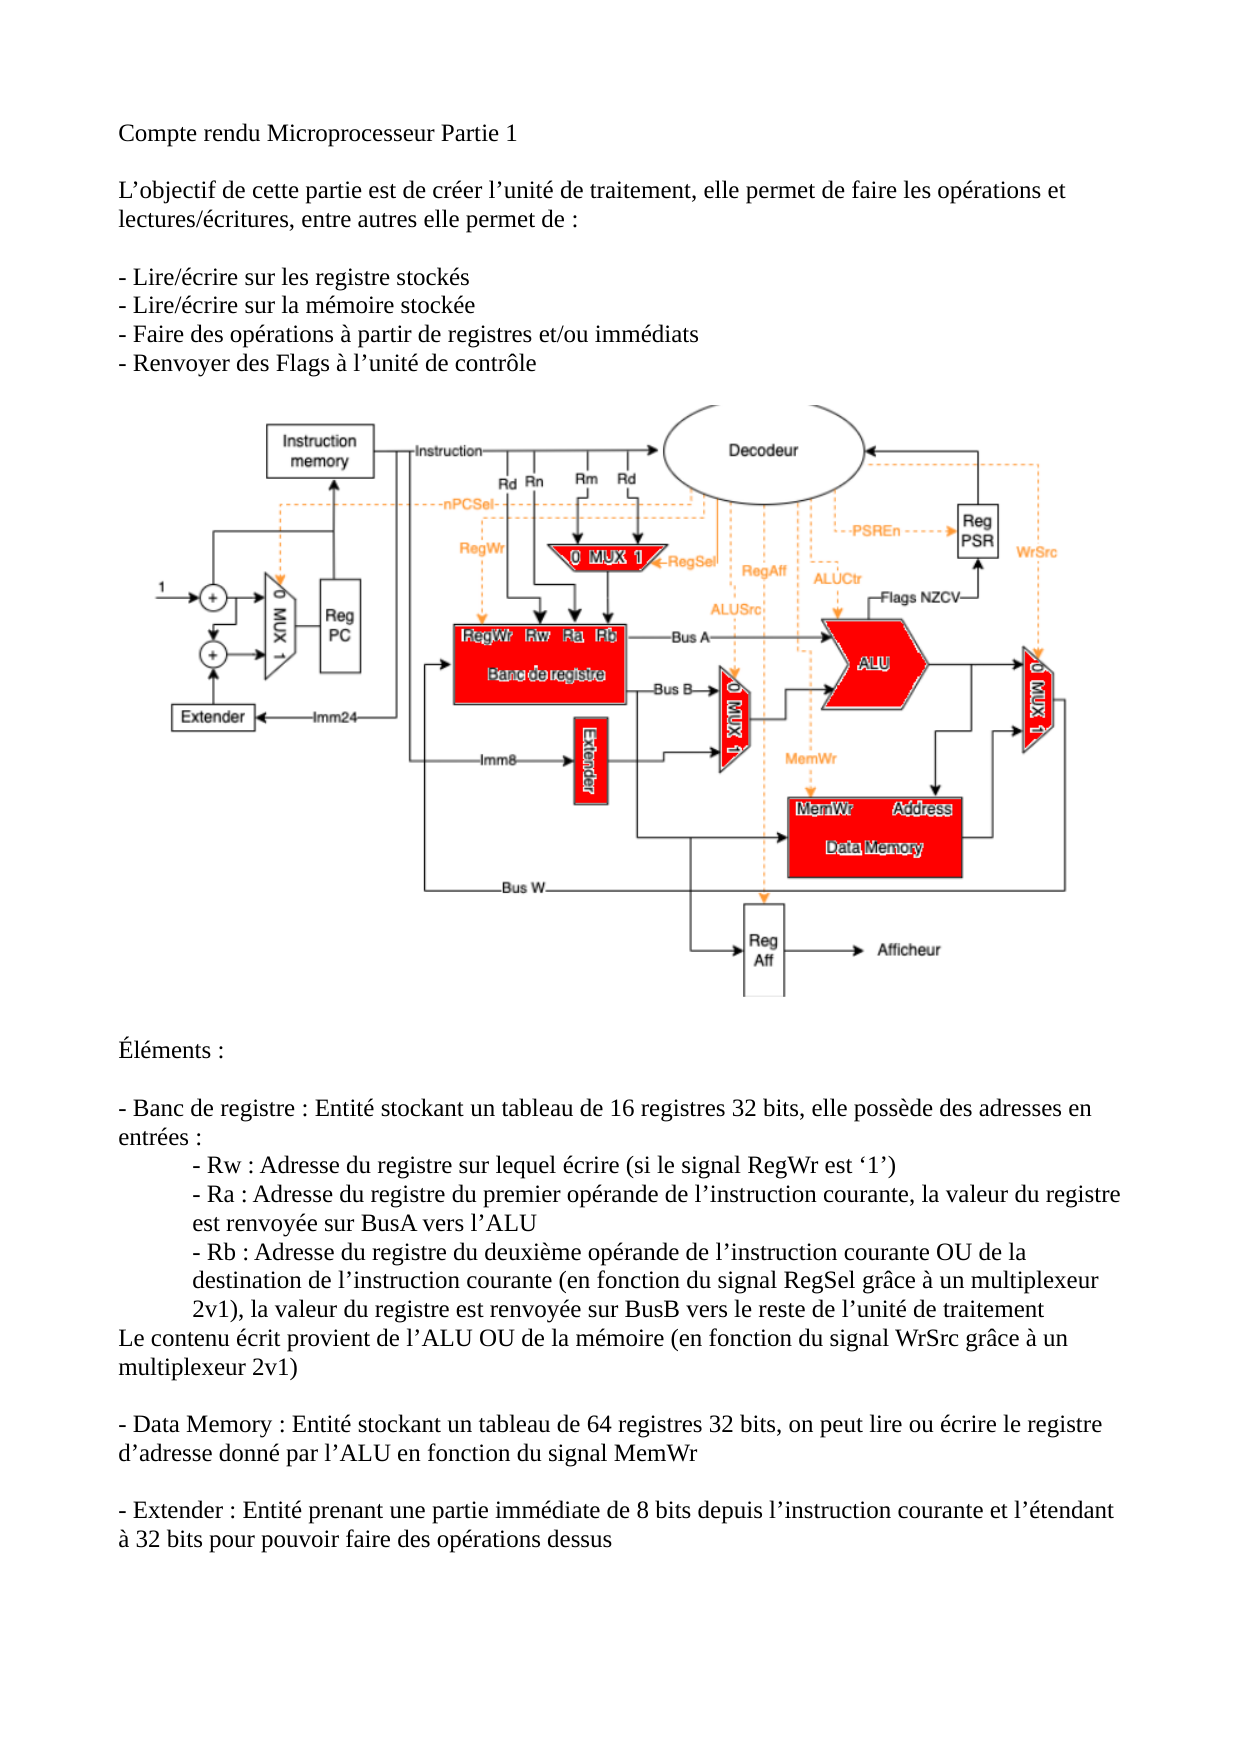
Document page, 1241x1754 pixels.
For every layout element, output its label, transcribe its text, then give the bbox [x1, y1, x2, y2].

text Éléments : [118, 1036, 1122, 1064]
text - Renvoyer des Flags à l’unité de contrôle [118, 348, 1122, 377]
text L’objectif de cette partie est de créer l’unité de traitement, elle permet de faire les opérations et lectures/écritures, entre autres elle permet de : [118, 176, 1122, 233]
text - Data Memory : Entité stockant un tableau de 64 registres 32 bits, on peut lire ou écrire le registre d’adresse donné par l’ALU en fonction du signal MemWr [118, 1409, 1122, 1467]
text - Lire/écrire sur la mémoire stockée [118, 291, 1122, 319]
text - Ra : Adresse du registre du premier opérande de l’instruction courante, la valeur du registre est renvoyée sur BusA vers l’ALU [192, 1179, 1122, 1237]
text - Rw : Adresse du registre sur lequel écrire (si le signal RegWr est ‘1’) [118, 1151, 1122, 1179]
text - Extender : Entité prenant une partie immédiate de 8 bits depuis l’instruction courante et l’étendant à 32 bits pour pouvoir faire des opérations dessus [118, 1496, 1122, 1553]
text - Faire des opérations à partir de registres et/ou immédiats [118, 319, 1122, 348]
text - Lire/écrire sur les registre stockés [118, 262, 1122, 291]
text - Banc de registre : Entité stockant un tableau de 16 registres 32 bits, elle possède des adresses en entrées : [118, 1093, 1122, 1151]
text Compte rendu Microprocesseur Partie 1 [118, 118, 1122, 147]
text - Rb : Adresse du registre du deuxième opérande de l’instruction courante OU de la destination de l’instruction courante (en fonction du signal RegSel grâce à un multiplexeur 2v1), la valeur du registre est renvoyée sur BusB vers le reste de l’unité de traitement [192, 1237, 1122, 1323]
picture [132, 405, 1109, 1007]
text Le contenu écrit provient de l’ALU OU de la mémoire (en fonction du signal WrSrc grâce à un multiplexeur 2v1) [118, 1323, 1122, 1381]
